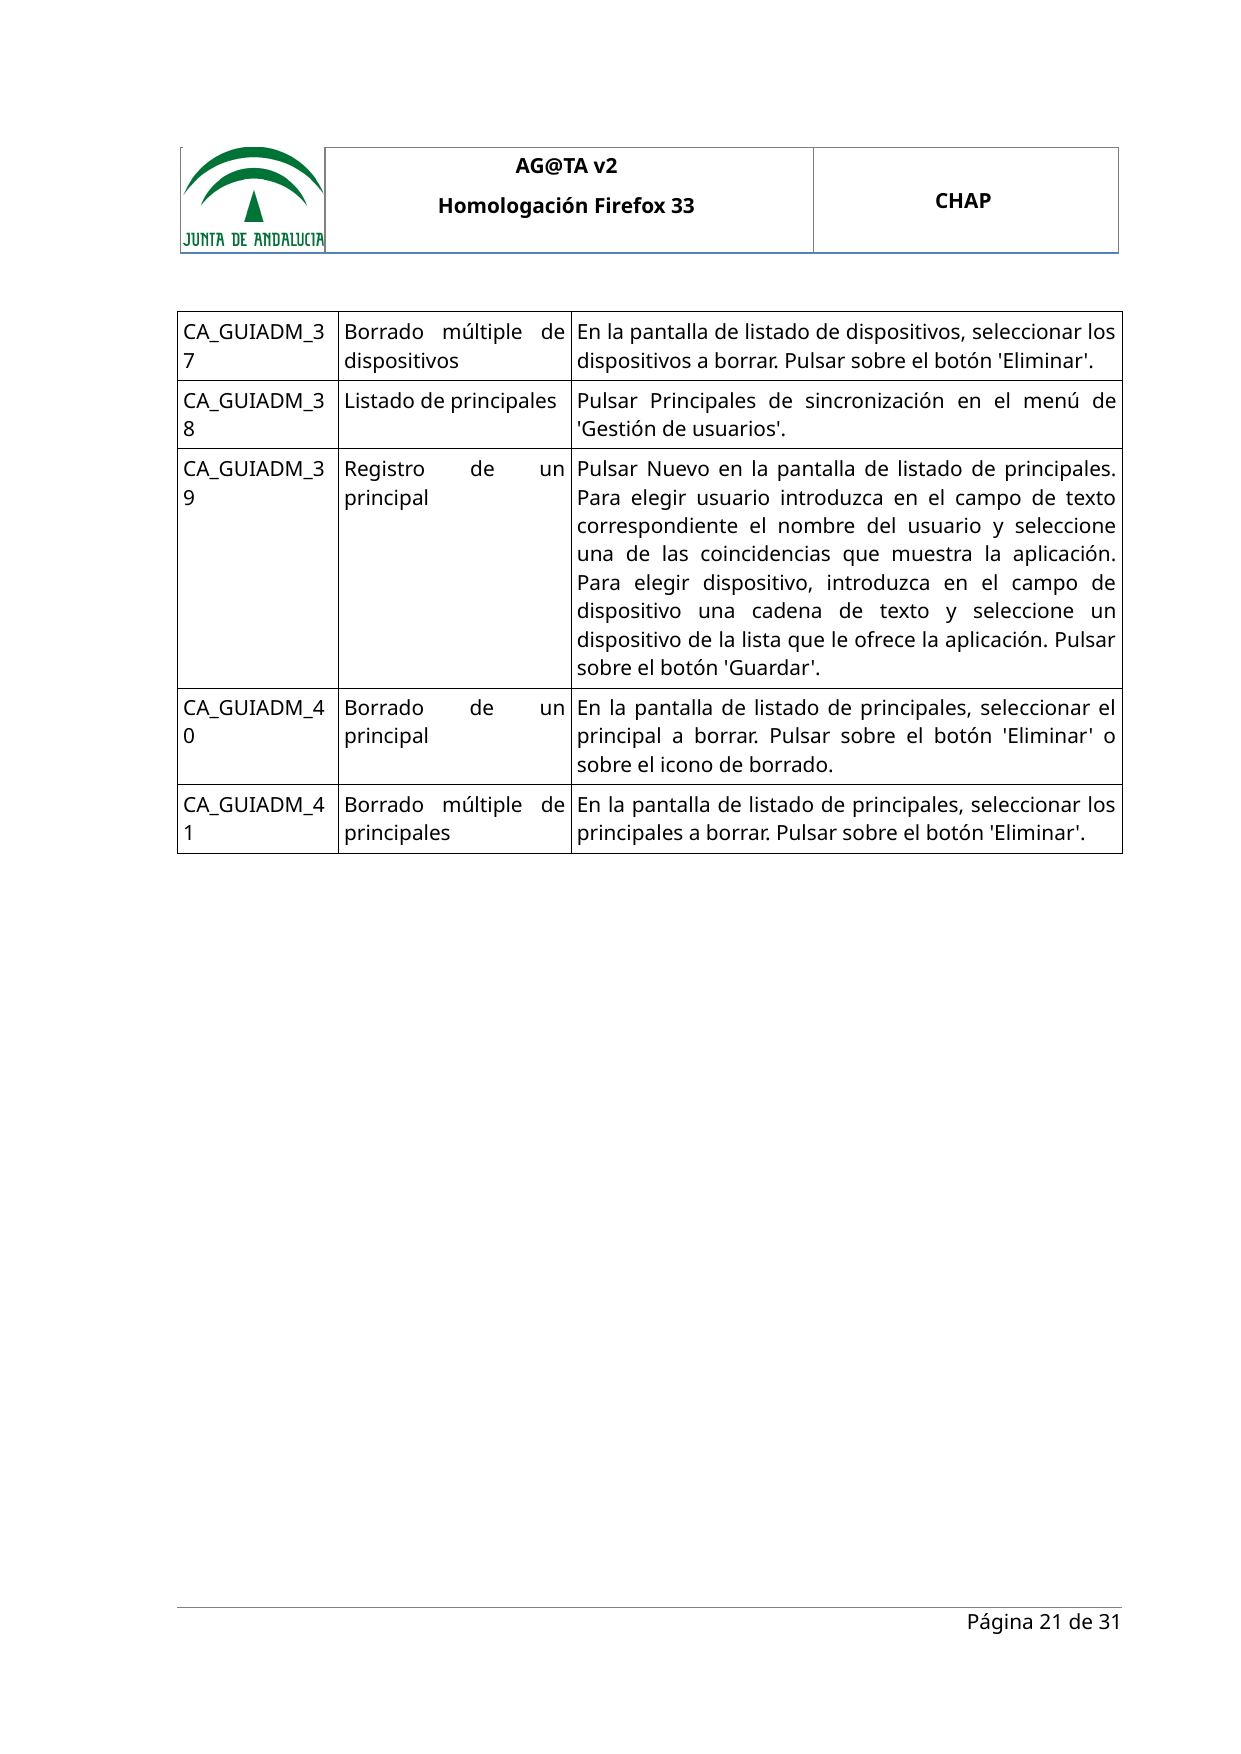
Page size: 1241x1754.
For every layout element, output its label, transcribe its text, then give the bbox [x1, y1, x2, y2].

table_cell CA_GUIADM_39 [178, 449, 338, 687]
table_cell Borrado múltiple de dispositivos [339, 312, 571, 380]
table_cell CA_GUIADM_37 [178, 312, 338, 380]
table_cell En la pantalla de listado de principales, seleccionar los principales a borrar. Pulsar sobre el botón 'Eliminar'. [572, 785, 1122, 853]
table_cell Pulsar Nuevo en la pantalla de listado de principales. Para elegir usuario introduzca en el campo de texto correspondiente el nombre del usuario y seleccione una de las coincidencias que muestra la aplicación. Para elegir dispositivo, introduzca en el campo de dispositivo una cadena de texto y seleccione un dispositivo de la lista que le ofrece la aplicación. Pulsar sobre el botón 'Guardar'. [572, 449, 1122, 687]
table_cell Borrado de un principal [339, 689, 571, 784]
table_cell En la pantalla de listado de dispositivos, seleccionar los dispositivos a borrar. Pulsar sobre el botón 'Eliminar'. [572, 312, 1122, 380]
table_cell En la pantalla de listado de principales, seleccionar el principal a borrar. Pulsar sobre el botón 'Eliminar' o sobre el icono de borrado. [572, 689, 1122, 784]
picture [183, 147, 324, 246]
table_cell Listado de principales [339, 381, 571, 448]
table_cell Borrado múltiple de principales [339, 785, 571, 853]
table_cell Pulsar Principales de sincronización en el menú de 'Gestión de usuarios'. [572, 381, 1122, 448]
table_cell CA_GUIADM_38 [178, 381, 338, 448]
table_cell CA_GUIADM_40 [178, 689, 338, 784]
table_cell Registro de un principal [339, 449, 571, 687]
table_cell CA_GUIADM_41 [178, 785, 338, 853]
